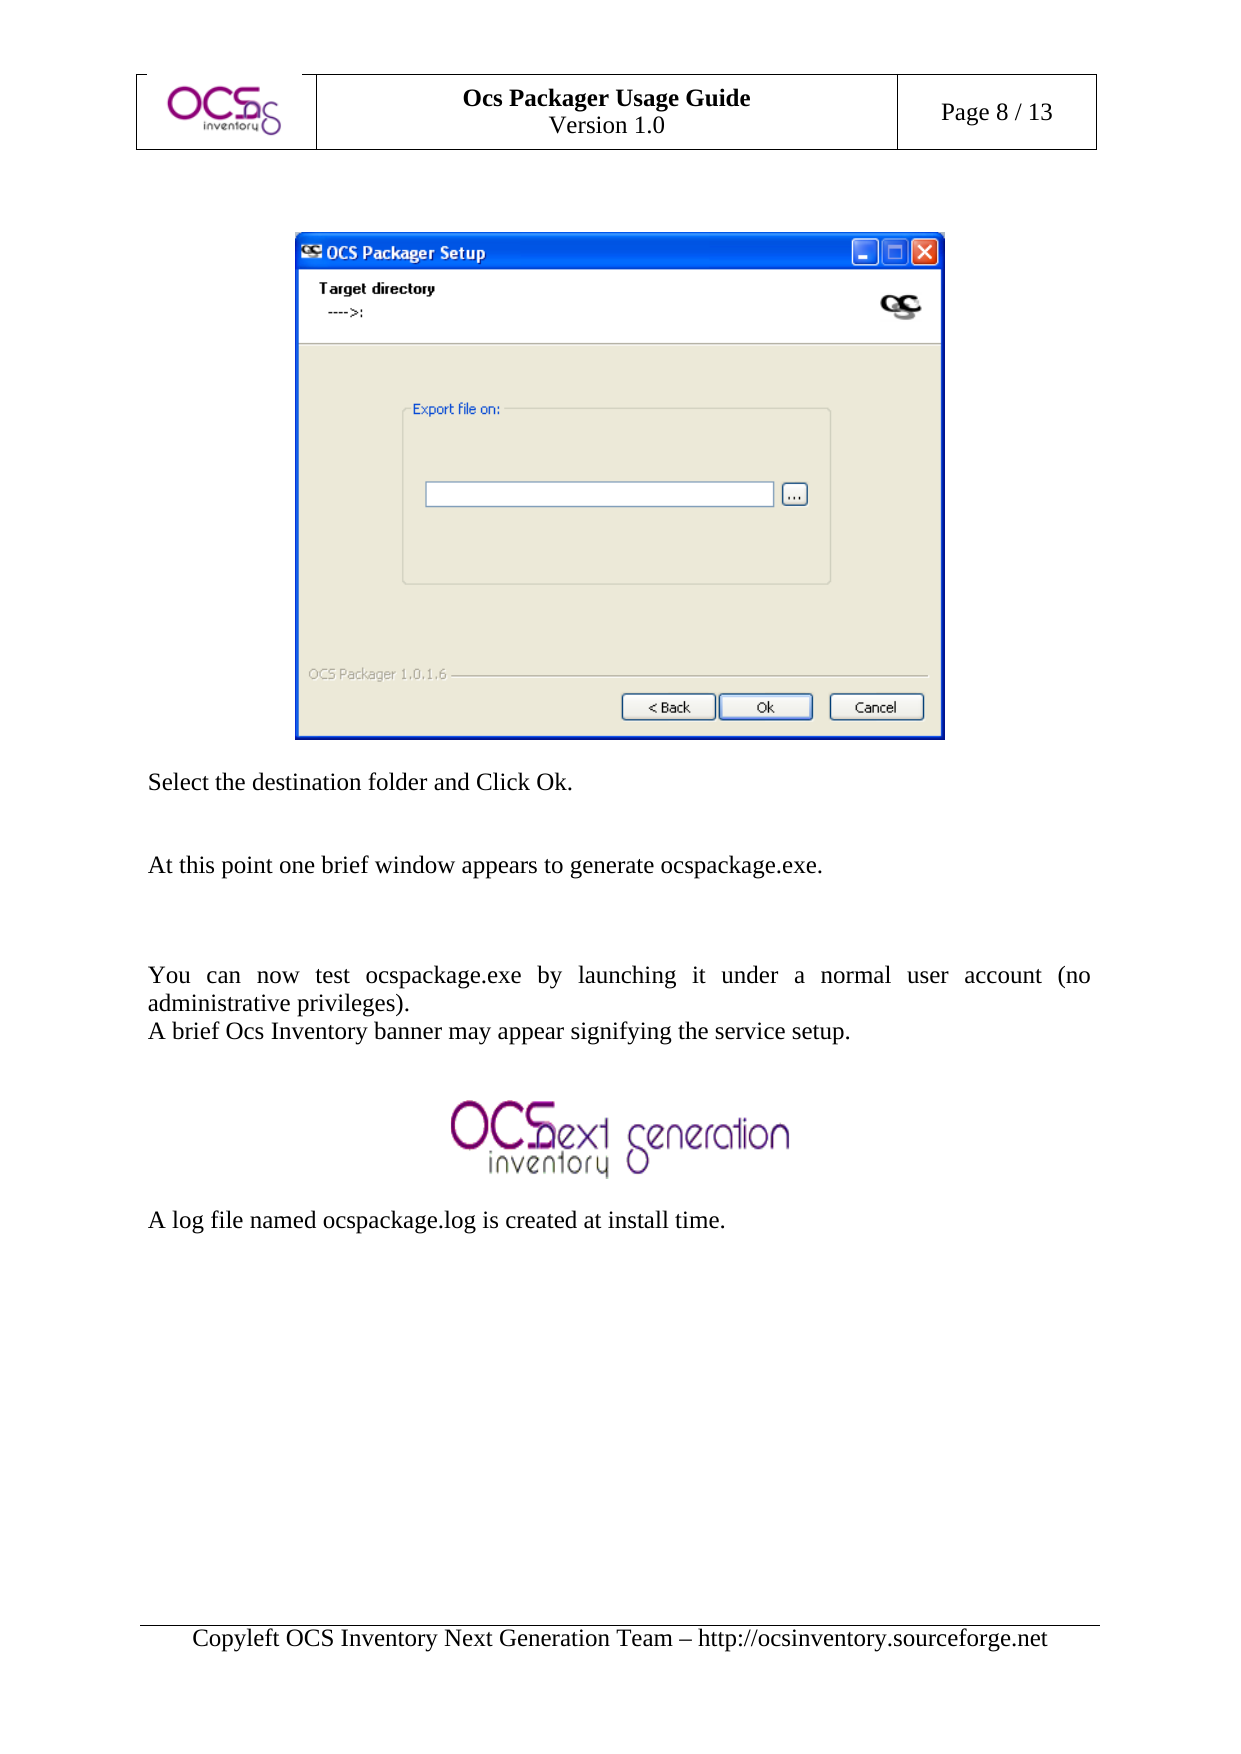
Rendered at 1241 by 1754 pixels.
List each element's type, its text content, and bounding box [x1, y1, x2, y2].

text A log file named ocspackage.log is created at install time. [148, 1206, 1092, 1234]
picture [450, 1100, 790, 1179]
text A brief Ocs Inventory banner may appear signifying the service setup. [148, 1017, 1092, 1045]
text Select the destination folder and Click Ok. [148, 768, 1092, 795]
picture [163, 83, 286, 140]
text You can now test ocspackage.exe by launching it under a normal user account (no administrative privileges). [148, 962, 1092, 1017]
text At this point one brief window appears to generate ocspackage.exe. [148, 851, 1092, 878]
picture [295, 232, 945, 740]
